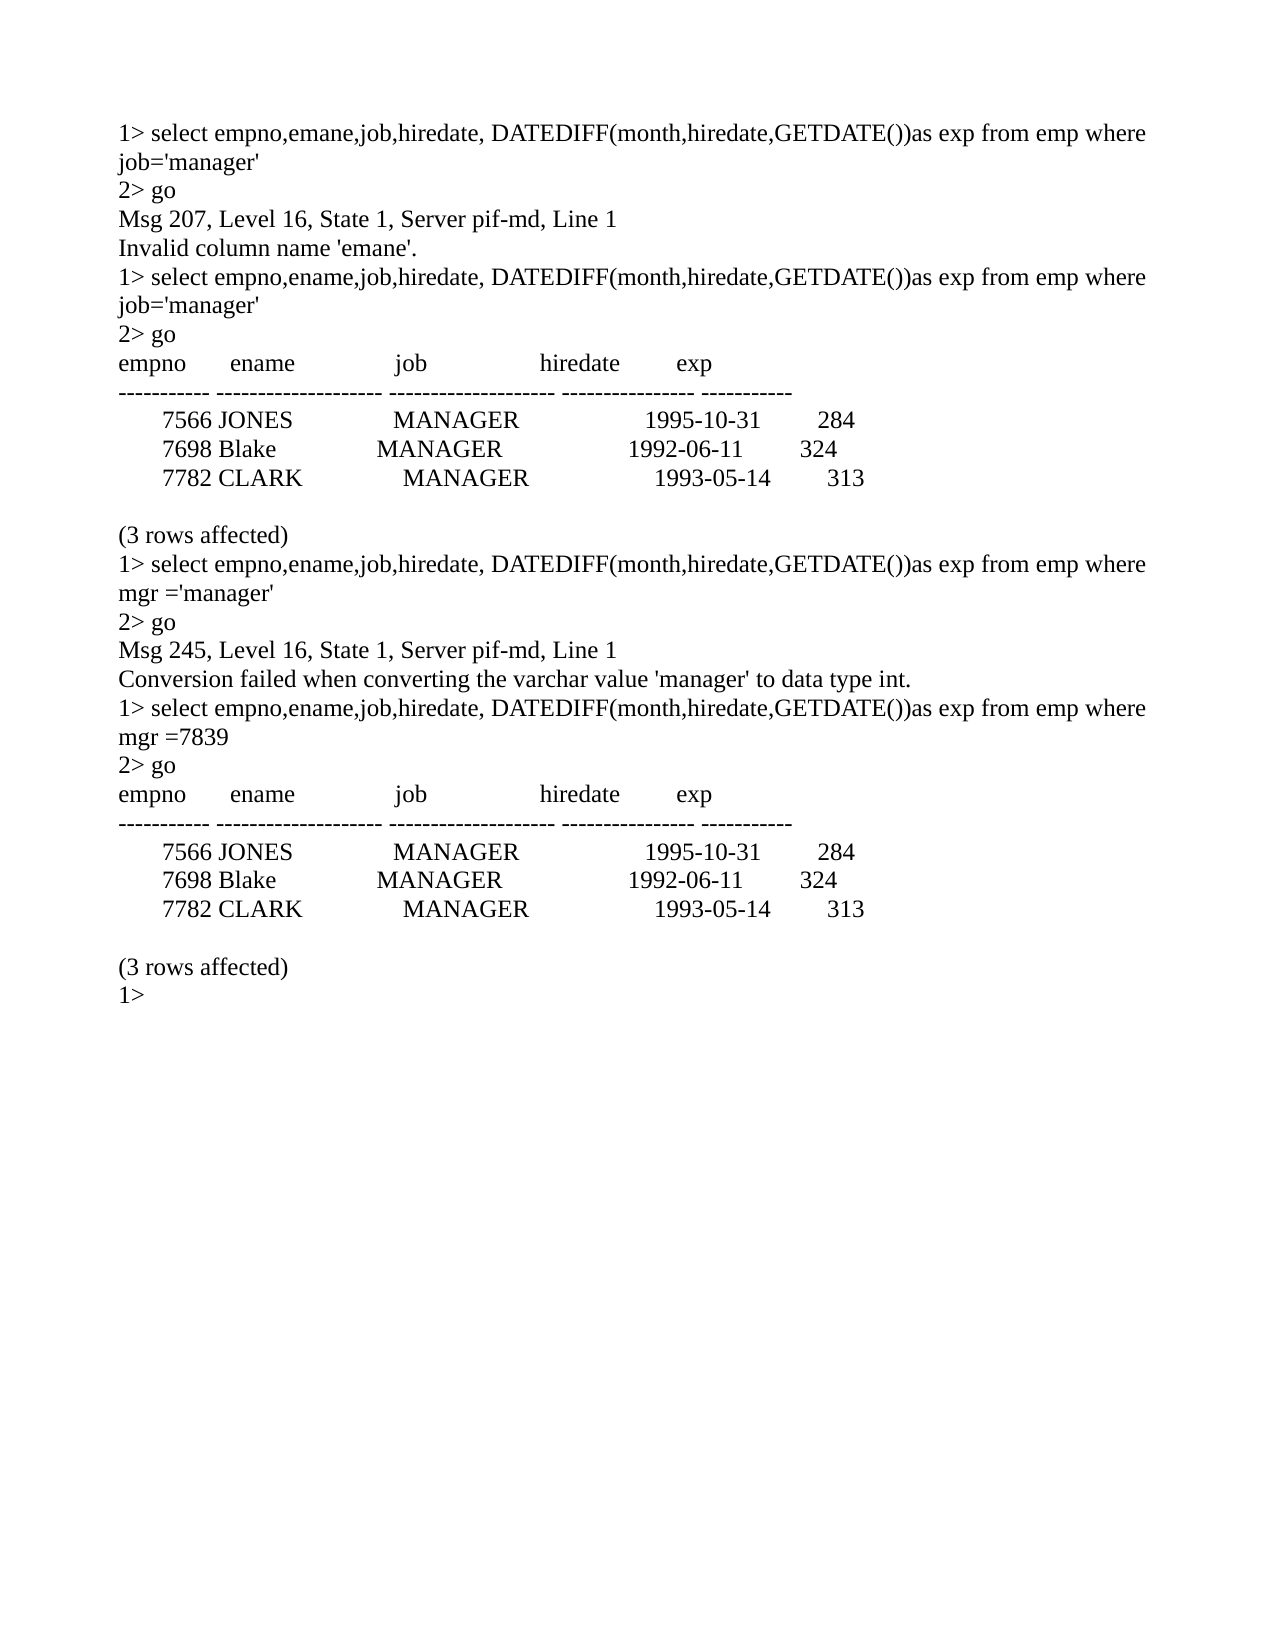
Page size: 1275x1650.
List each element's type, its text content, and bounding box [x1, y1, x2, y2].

text Invalid column name 'emane'. [118, 233, 1157, 262]
text 7782 CLARK MANAGER 1993-05-14 313 [118, 463, 1157, 492]
text (3 rows affected) [118, 521, 1157, 549]
text 7782 CLARK MANAGER 1993-05-14 313 [118, 894, 1157, 923]
text 1> select empno,ename,job,hiredate, DATEDIFF(month,hiredate,GETDATE())as exp from emp where job='manager' [118, 262, 1157, 319]
text ----------- -------------------- -------------------- ---------------- ----------- [118, 808, 1157, 837]
text 2> go [118, 751, 1157, 779]
text 7698 Blake MANAGER 1992-06-11 324 [118, 434, 1157, 463]
text 1> select empno,ename,job,hiredate, DATEDIFF(month,hiredate,GETDATE())as exp from emp where mgr ='manager' [118, 549, 1157, 607]
text 1> select empno,emane,job,hiredate, DATEDIFF(month,hiredate,GETDATE())as exp from emp where job='manager' [118, 118, 1157, 176]
text 2> go [118, 319, 1157, 348]
text ----------- -------------------- -------------------- ---------------- ----------- [118, 377, 1157, 406]
text empno ename job hiredate exp [118, 348, 1157, 377]
text 2> go [118, 176, 1157, 204]
text (3 rows affected) [118, 952, 1157, 981]
text Msg 207, Level 16, State 1, Server pif-md, Line 1 [118, 204, 1157, 233]
text 1> select empno,ename,job,hiredate, DATEDIFF(month,hiredate,GETDATE())as exp from emp where mgr =7839 [118, 693, 1157, 751]
text Msg 245, Level 16, State 1, Server pif-md, Line 1 [118, 636, 1157, 664]
text 2> go [118, 607, 1157, 636]
text 1> [118, 981, 1157, 1009]
text empno ename job hiredate exp [118, 779, 1157, 808]
text 7566 JONES MANAGER 1995-10-31 284 [118, 406, 1157, 434]
text 7566 JONES MANAGER 1995-10-31 284 [118, 837, 1157, 866]
text Conversion failed when converting the varchar value 'manager' to data type int. [118, 664, 1157, 693]
text 7698 Blake MANAGER 1992-06-11 324 [118, 866, 1157, 894]
